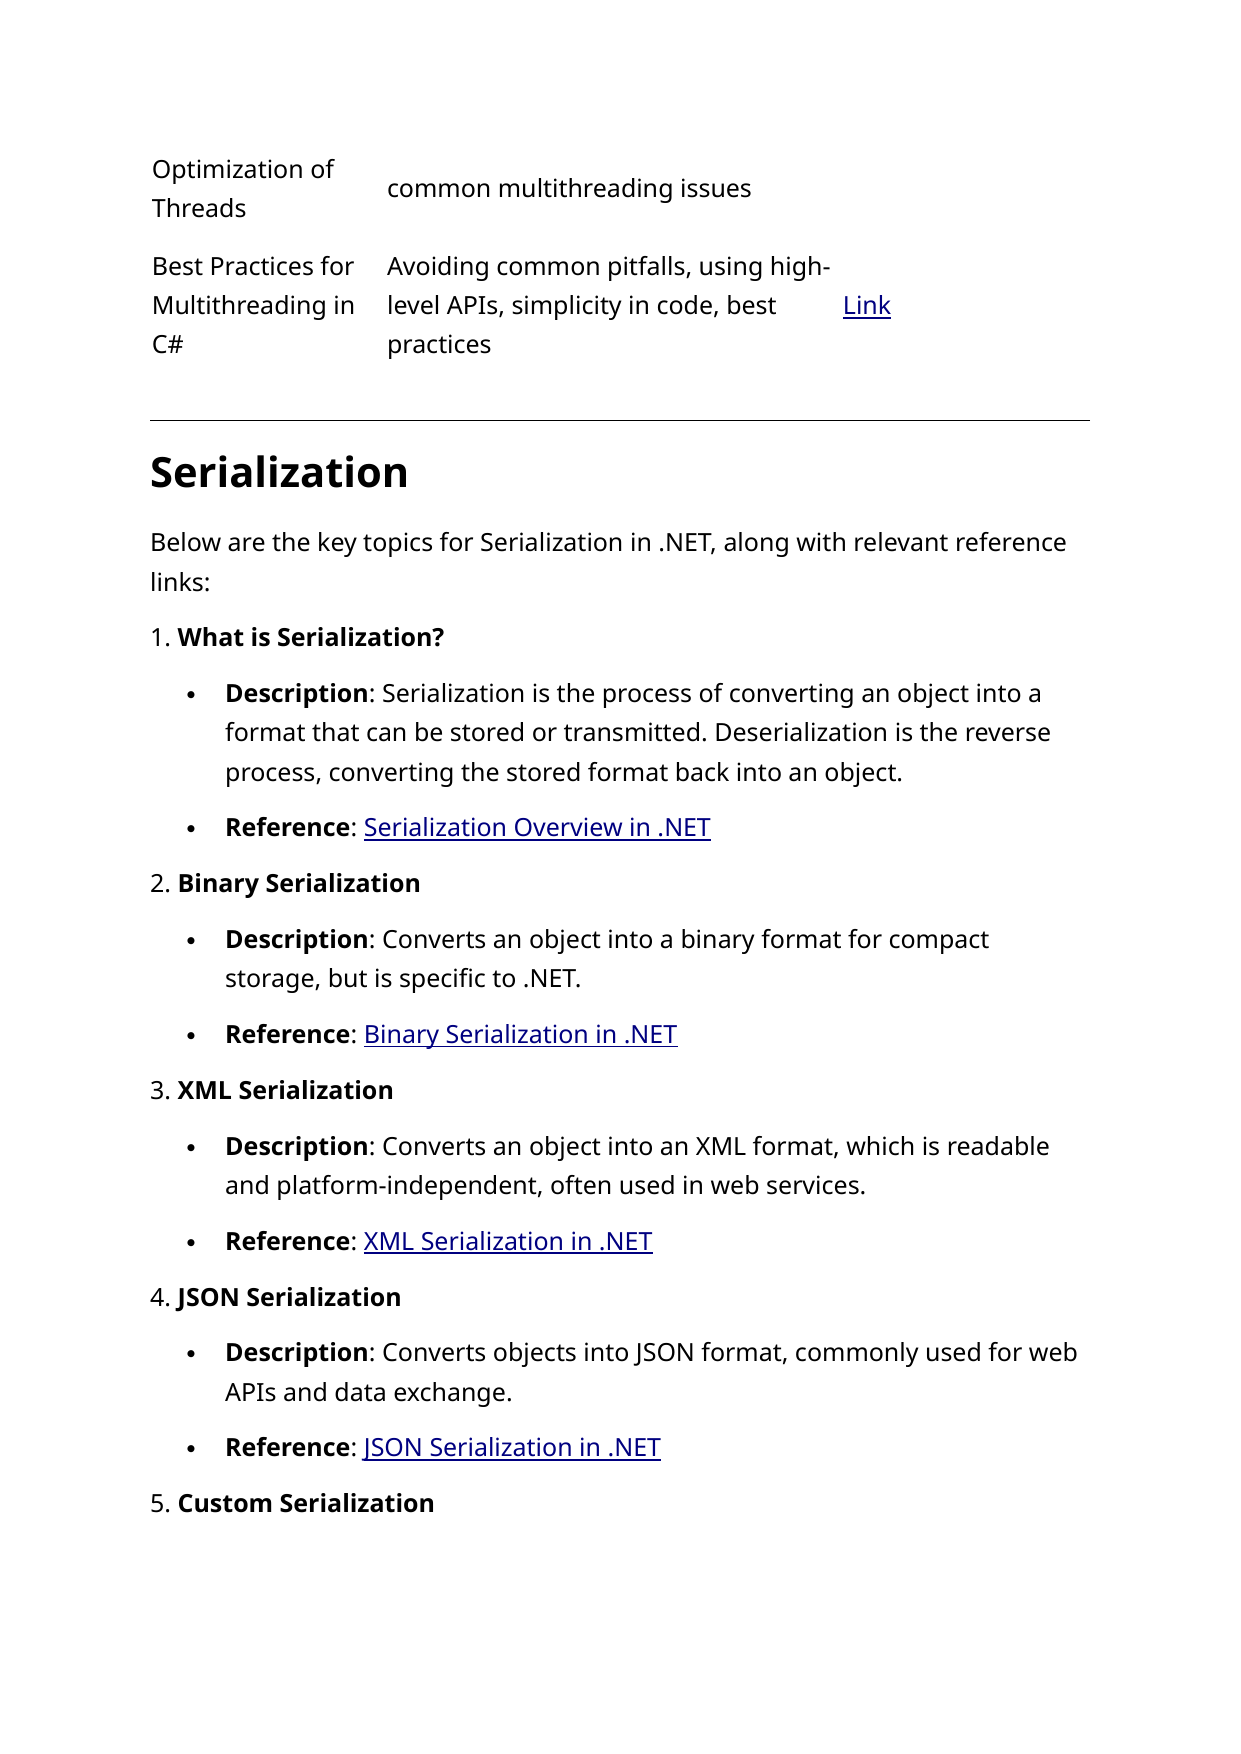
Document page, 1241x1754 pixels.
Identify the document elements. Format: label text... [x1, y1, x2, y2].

list Description: Serialization is the process of converting an object into a format that can be stored or transmitted. Deserialization is the reverse process, converting the stored format back into an object. [187, 676, 1090, 788]
text 2. Binary Serialization [150, 866, 1090, 900]
list Reference: Serialization Overview in .NET [187, 810, 1090, 844]
list Reference: XML Serialization in .NET [187, 1223, 1090, 1257]
list Description: Converts an object into a binary format for compact storage, but is specific to .NET. [187, 922, 1090, 995]
table_cell Link [841, 247, 1090, 384]
list Reference: Binary Serialization in .NET [187, 1017, 1090, 1051]
list Description: Converts objects into JSON format, commonly used for web APIs and data exchange. [187, 1335, 1090, 1408]
table_cell Avoiding common pitfalls, using high-level APIs, simplicity in code, best practices [385, 247, 841, 384]
text 4. JSON Serialization [150, 1279, 1090, 1313]
text 1. What is Serialization? [150, 620, 1090, 654]
text 5. Custom Serialization [150, 1486, 1090, 1520]
list Description: Converts an object into an XML format, which is readable and platform-independent, often used in web services. [187, 1128, 1090, 1202]
table_cell Optimization of Threads [150, 150, 385, 247]
table_cell Best Practices for Multithreading in C# [150, 247, 385, 384]
table_cell common multithreading issues [385, 150, 841, 247]
text 3. XML Serialization [150, 1073, 1090, 1107]
table_cell [841, 150, 1090, 247]
text Below are the key topics for Serialization in .NET, along with relevant reference links: [150, 525, 1090, 598]
text Serialization [150, 443, 1090, 500]
list Reference: JSON Serialization in .NET [187, 1430, 1090, 1464]
